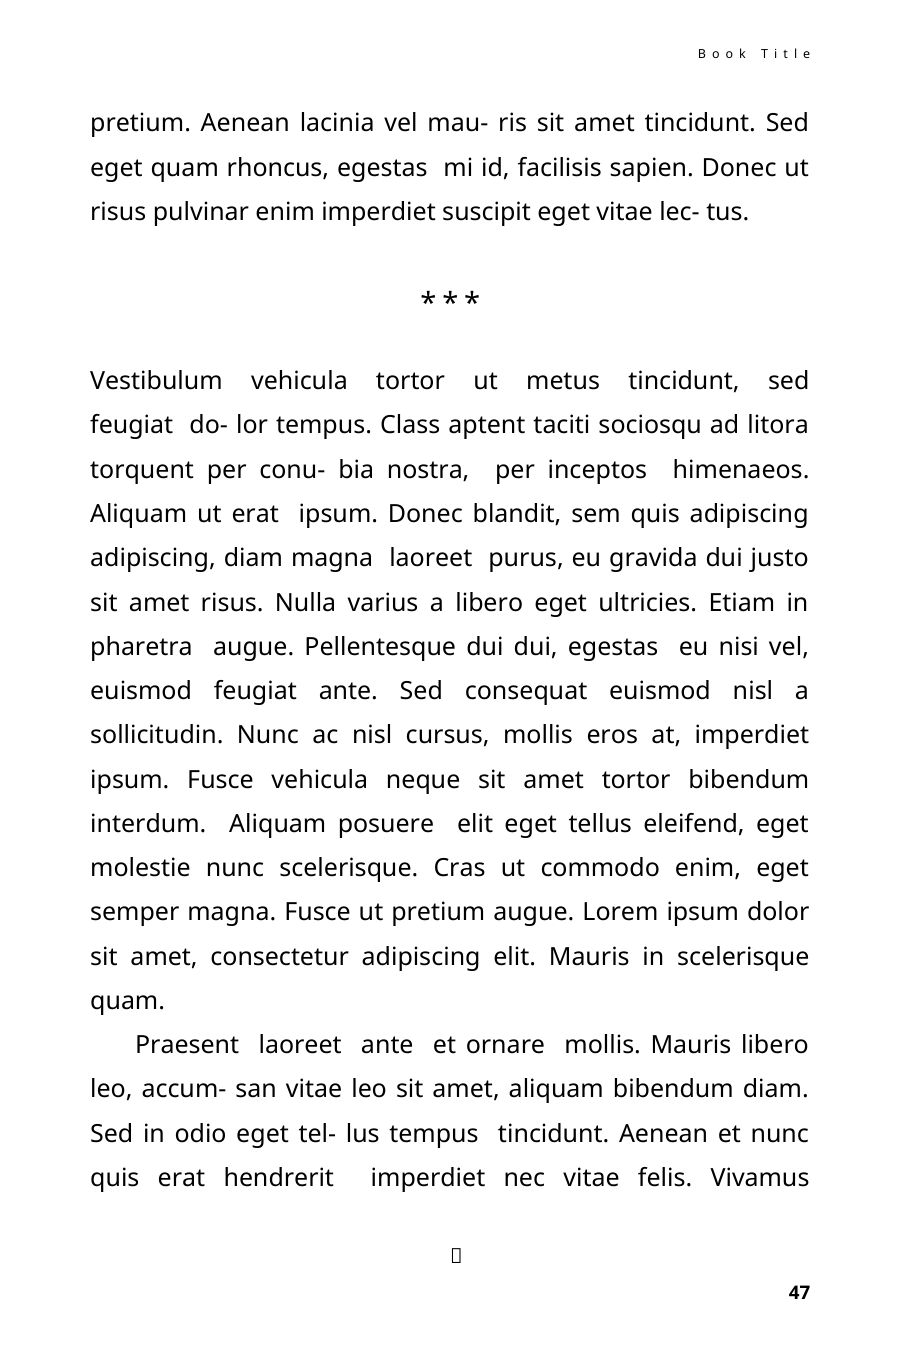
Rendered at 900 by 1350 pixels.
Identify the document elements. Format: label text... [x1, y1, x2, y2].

text Praesent laoreet ante et ornare mollis. Mauris libero leo, accum- san vitae leo sit amet, aliquam bibendum diam. Sed in odio eget tel- lus tempus tincidunt. Aenean et nunc quis erat hendrerit imperdiet nec vitae felis. Vivamus [90, 1027, 810, 1194]
text *** [90, 282, 810, 322]
text Vestibulum vehicula tortor ut metus tincidunt, sed feugiat do- lor tempus. Class aptent taciti sociosqu ad litora torquent per conu- bia nostra, per inceptos himenaeos. Aliquam ut erat ipsum. Donec blandit, sem quis adipiscing adipiscing, diam magna laoreet purus, eu gravida dui justo sit amet risus. Nulla varius a libero eget ultricies. Etiam in pharetra augue. Pellentesque dui dui, egestas eu nisi vel, euismod feugiat ante. Sed consequat euismod nisl a sollicitudin. Nunc ac nisl cursus, mollis eros at, imperdiet ipsum. Fusce vehicula neque sit amet tortor bibendum interdum. Aliquam posuere elit eget tellus eleifend, eget molestie nunc scelerisque. Cras ut commodo enim, eget semper magna. Fusce ut pretium augue. Lorem ipsum dolor sit amet, consectetur adipiscing elit. Mauris in scelerisque quam. [90, 363, 810, 1017]
text pretium. Aenean lacinia vel mau- ris sit amet tincidunt. Sed eget quam rhoncus, egestas mi id, facilisis sapien. Donec ut risus pulvinar enim imperdiet suscipit eget vitae lec- tus. [90, 105, 810, 228]
